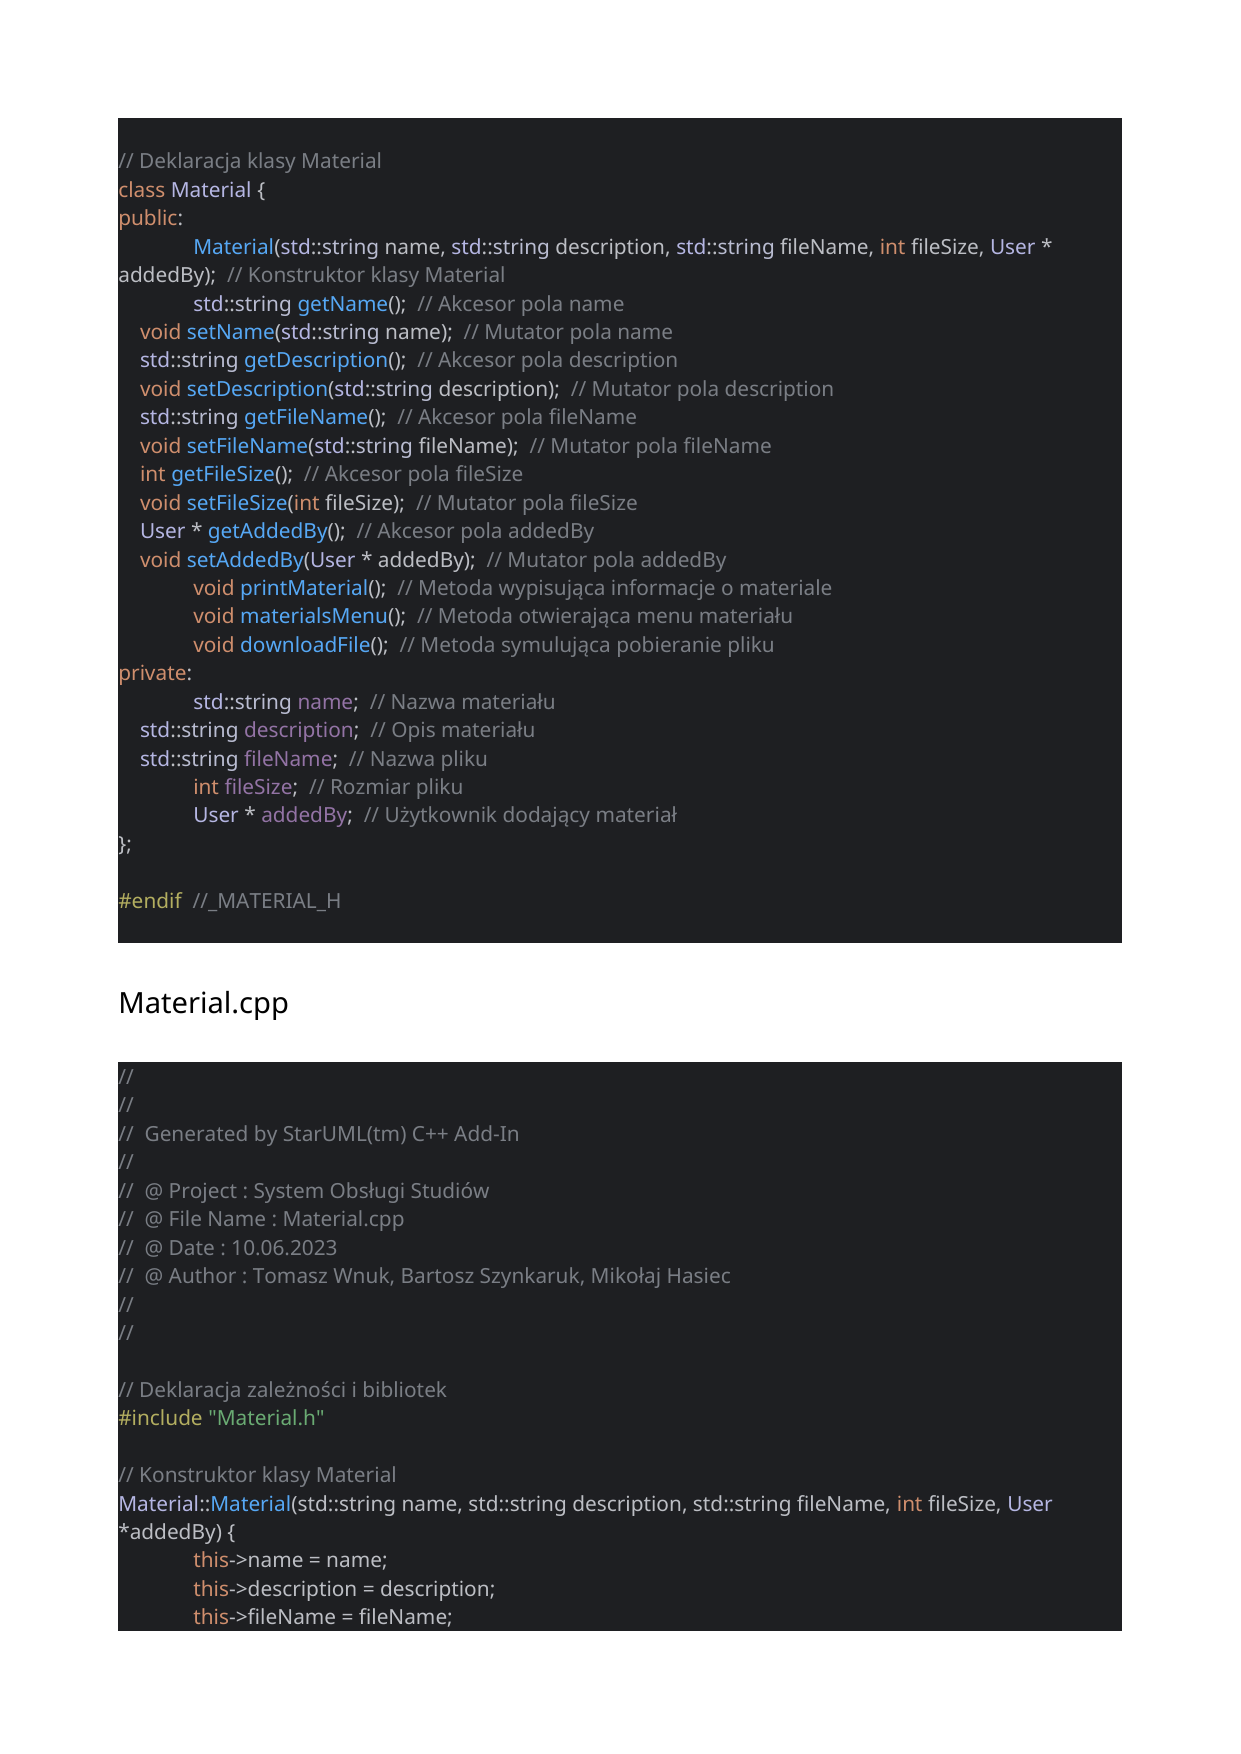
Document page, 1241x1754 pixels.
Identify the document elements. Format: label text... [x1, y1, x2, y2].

text // // // Generated by StarUML(tm) C++ Add-In // // @ Project : System Obsługi Studiów // @ File Name : Material.cpp // @ Date : 10.06.2023 // @ Author : Tomasz Wnuk, Bartosz Szynkaruk, Mikołaj Hasiec // // // Deklaracja zależności i bibliotek #include "Material.h" // Konstruktor klasy Material Material::Material(std::string name, std::string description, std::string fileName, int fileSize, User *addedBy) { this->name = name; this->description = description; this->fileName = fileName; [118, 1062, 1122, 1631]
text Material.cpp [118, 983, 1122, 1022]
text // Deklaracja klasy Material class Material { public: Material(std::string name, std::string description, std::string fileName, int fileSize, User * addedBy); // Konstruktor klasy Material std::string getName(); // Akcesor pola name void setName(std::string name); // Mutator pola name std::string getDescription(); // Akcesor pola description void setDescription(std::string description); // Mutator pola description std::string getFileName(); // Akcesor pola fileName void setFileName(std::string fileName); // Mutator pola fileName int getFileSize(); // Akcesor pola fileSize void setFileSize(int fileSize); // Mutator pola fileSize User * getAddedBy(); // Akcesor pola addedBy void setAddedBy(User * addedBy); // Mutator pola addedBy void printMaterial(); // Metoda wypisująca informacje o materiale void materialsMenu(); // Metoda otwierająca menu materiału void downloadFile(); // Metoda symulująca pobieranie pliku private: std::string name; // Nazwa materiału std::string description; // Opis materiału std::string fileName; // Nazwa pliku int fileSize; // Rozmiar pliku User * addedBy; // Użytkownik dodający materiał }; #endif //_MATERIAL_H [118, 118, 1122, 943]
